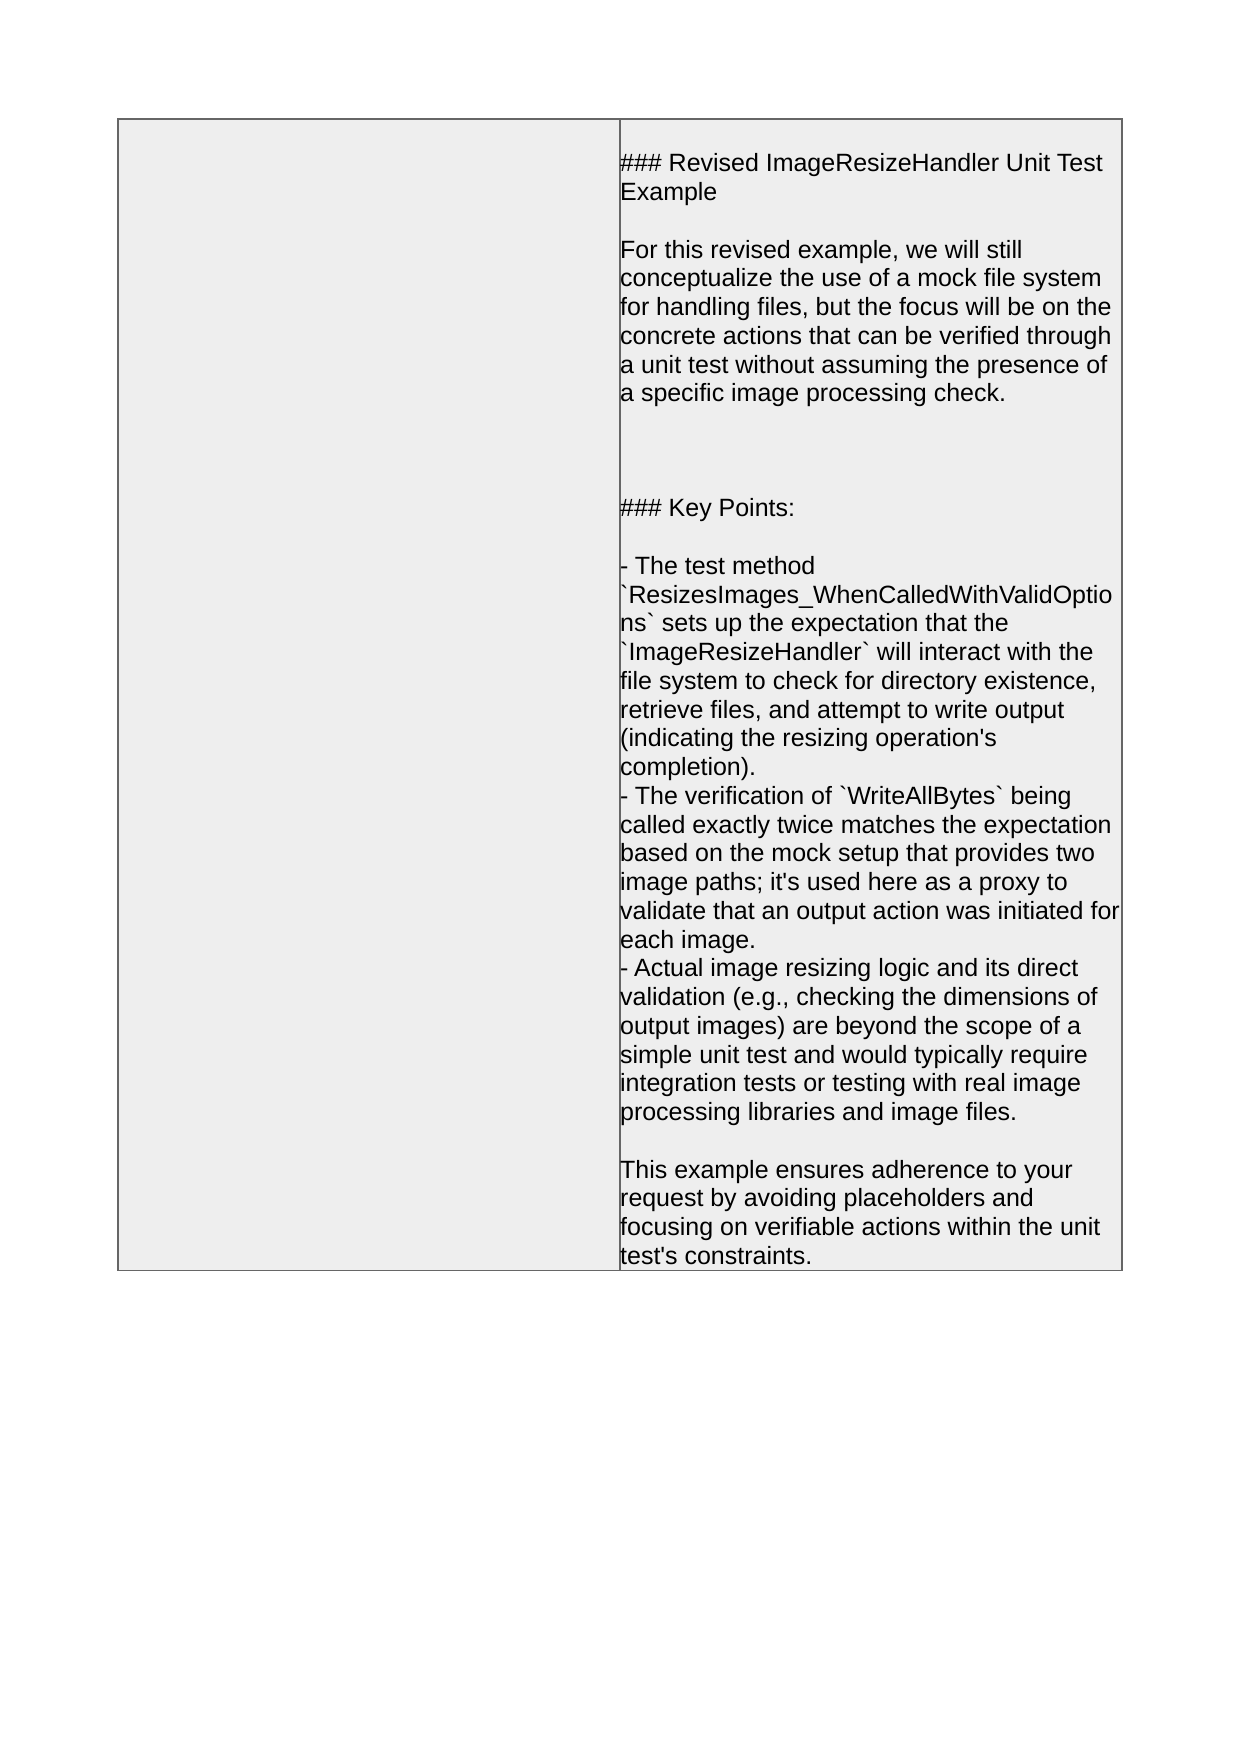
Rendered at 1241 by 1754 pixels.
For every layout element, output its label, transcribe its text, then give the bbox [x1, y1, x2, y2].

table_cell ### Revised ImageResizeHandler Unit Test Example For this revised example, we will still conceptualize the use of a mock file system for handling files, but the focus will be on the concrete actions that can be verified through a unit test without assuming the presence of a specific image processing check. ### Key Points: - The test method `ResizesImages_WhenCalledWithValidOptions` sets up the expectation that the `ImageResizeHandler` will interact with the file system to check for directory existence, retrieve files, and attempt to write output (indicating the resizing operation's completion). - The verification of `WriteAllBytes` being called exactly twice matches the expectation based on the mock setup that provides two image paths; it's used here as a proxy to validate that an output action was initiated for each image. - Actual image resizing logic and its direct validation (e.g., checking the dimensions of output images) are beyond the scope of a simple unit test and would typically require integration tests or testing with real image processing libraries and image files. This example ensures adherence to your request by avoiding placeholders and focusing on verifiable actions within the unit test's constraints. [621, 120, 1121, 1270]
table_cell [119, 120, 619, 1270]
